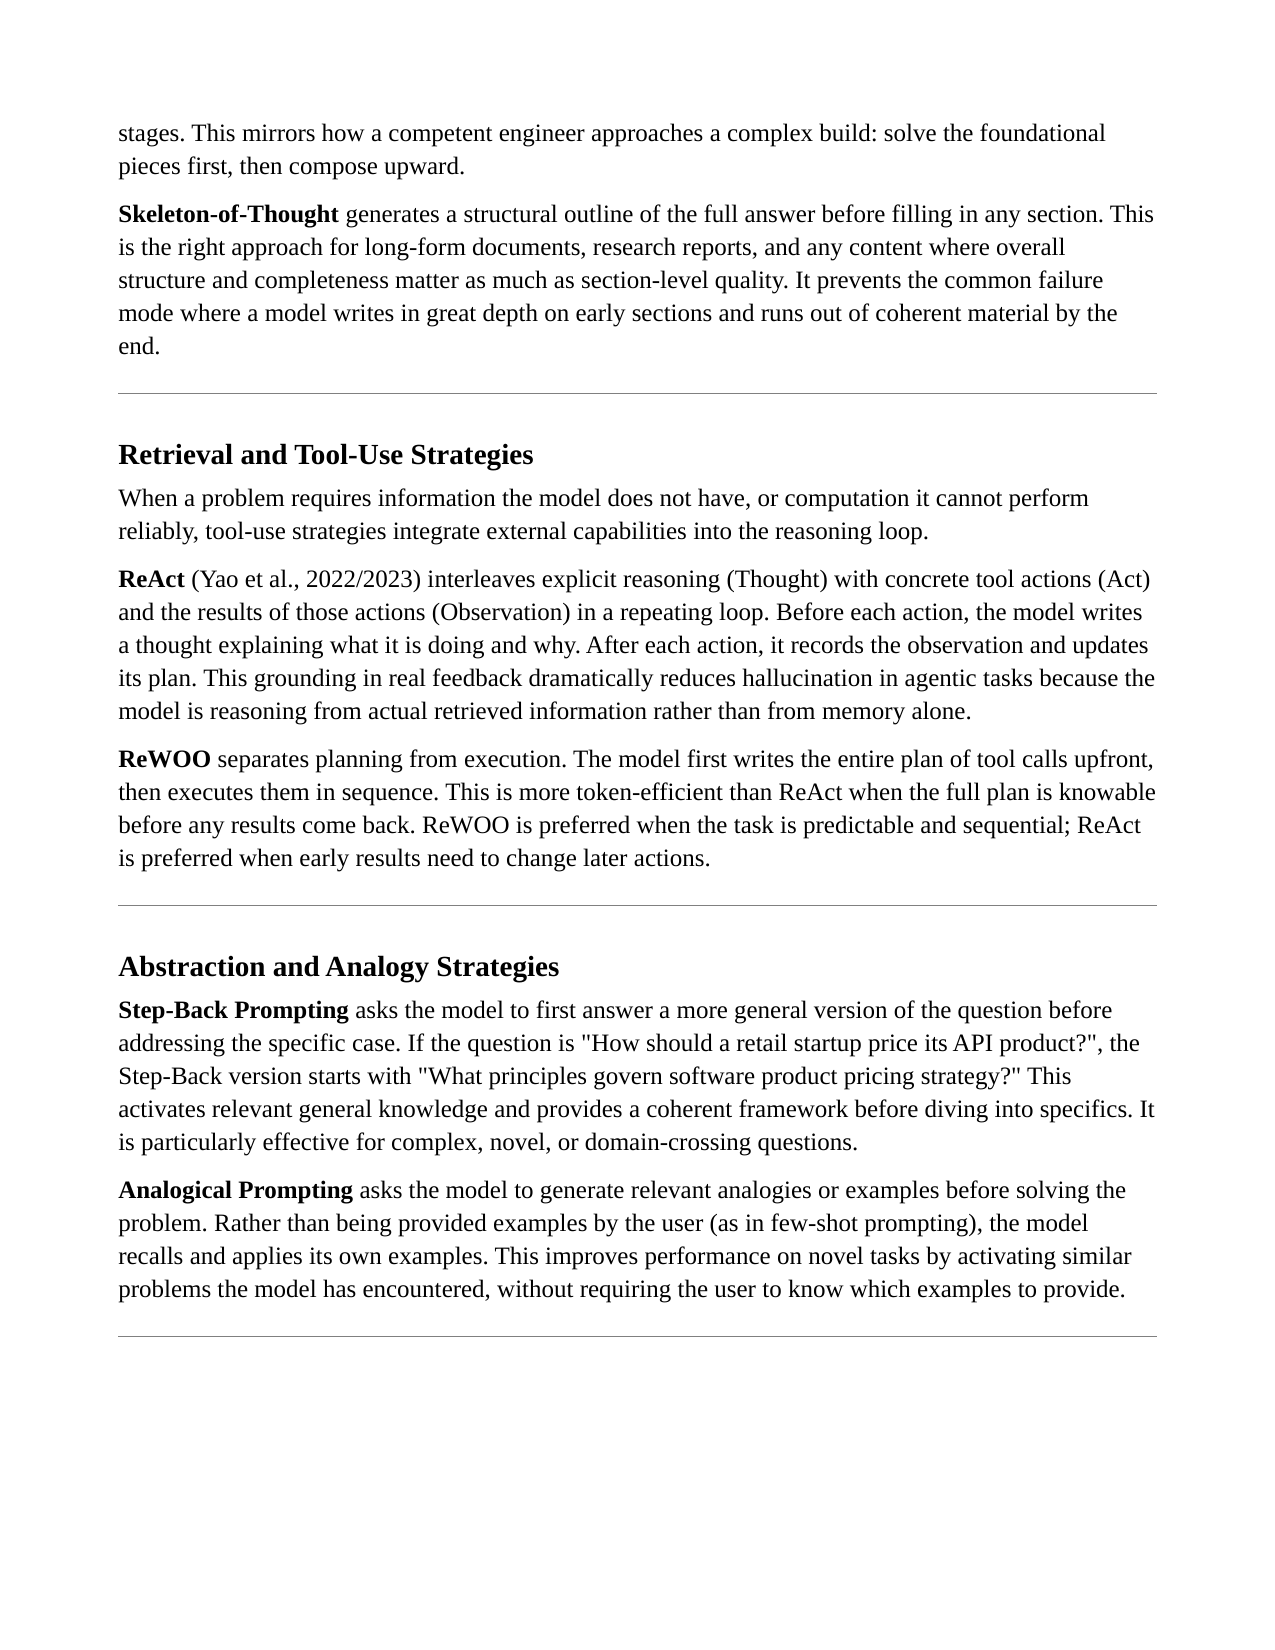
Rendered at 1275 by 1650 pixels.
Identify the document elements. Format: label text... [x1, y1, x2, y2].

text Skeleton-of-Thought generates a structural outline of the full answer before filling in any section. This is the right approach for long-form documents, research reports, and any content where overall structure and completeness matter as much as section-level quality. It prevents the common failure mode where a model writes in great depth on early sections and runs out of coherent material by the end. [118, 199, 1157, 359]
subtitle Abstraction and Analogy Strategies [118, 949, 1157, 983]
text Step-Back Prompting asks the model to first answer a more general version of the question before addressing the specific case. If the question is "How should a retail startup price its API product?", the Step-Back version starts with "What principles govern software product pricing strategy?" This activates relevant general knowledge and provides a coherent framework before diving into specifics. It is particularly effective for complex, novel, or domain-crossing questions. [118, 995, 1157, 1156]
subtitle Retrieval and Tool-Use Strategies [118, 437, 1157, 471]
text When a problem requires information the model does not have, or computation it cannot perform reliably, tool-use strategies integrate external capabilities into the reasoning loop. [118, 483, 1157, 545]
text stages. This mirrors how a competent engineer approaches a complex build: solve the foundational pieces first, then compose upward. [118, 118, 1157, 180]
text ReAct (Yao et al., 2022/2023) interleaves explicit reasoning (Thought) with concrete tool actions (Act) and the results of those actions (Observation) in a repeating loop. Before each action, the model writes a thought explaining what it is doing and why. After each action, it records the observation and updates its plan. This grounding in real feedback dramatically reduces hallucination in agentic tasks because the model is reasoning from actual retrieved information rather than from memory alone. [118, 564, 1157, 725]
text ReWOO separates planning from execution. The model first writes the entire plan of tool calls upfront, then executes them in sequence. This is more token-efficient than ReAct when the full plan is knowable before any results come back. ReWOO is preferred when the task is predictable and sequential; ReAct is preferred when early results need to change later actions. [118, 744, 1157, 871]
text Analogical Prompting asks the model to generate relevant analogies or examples before solving the problem. Rather than being provided examples by the user (as in few-shot prompting), the model recalls and applies its own examples. This improves performance on novel tasks by activating similar problems the model has encountered, without requiring the user to know which examples to provide. [118, 1175, 1157, 1303]
